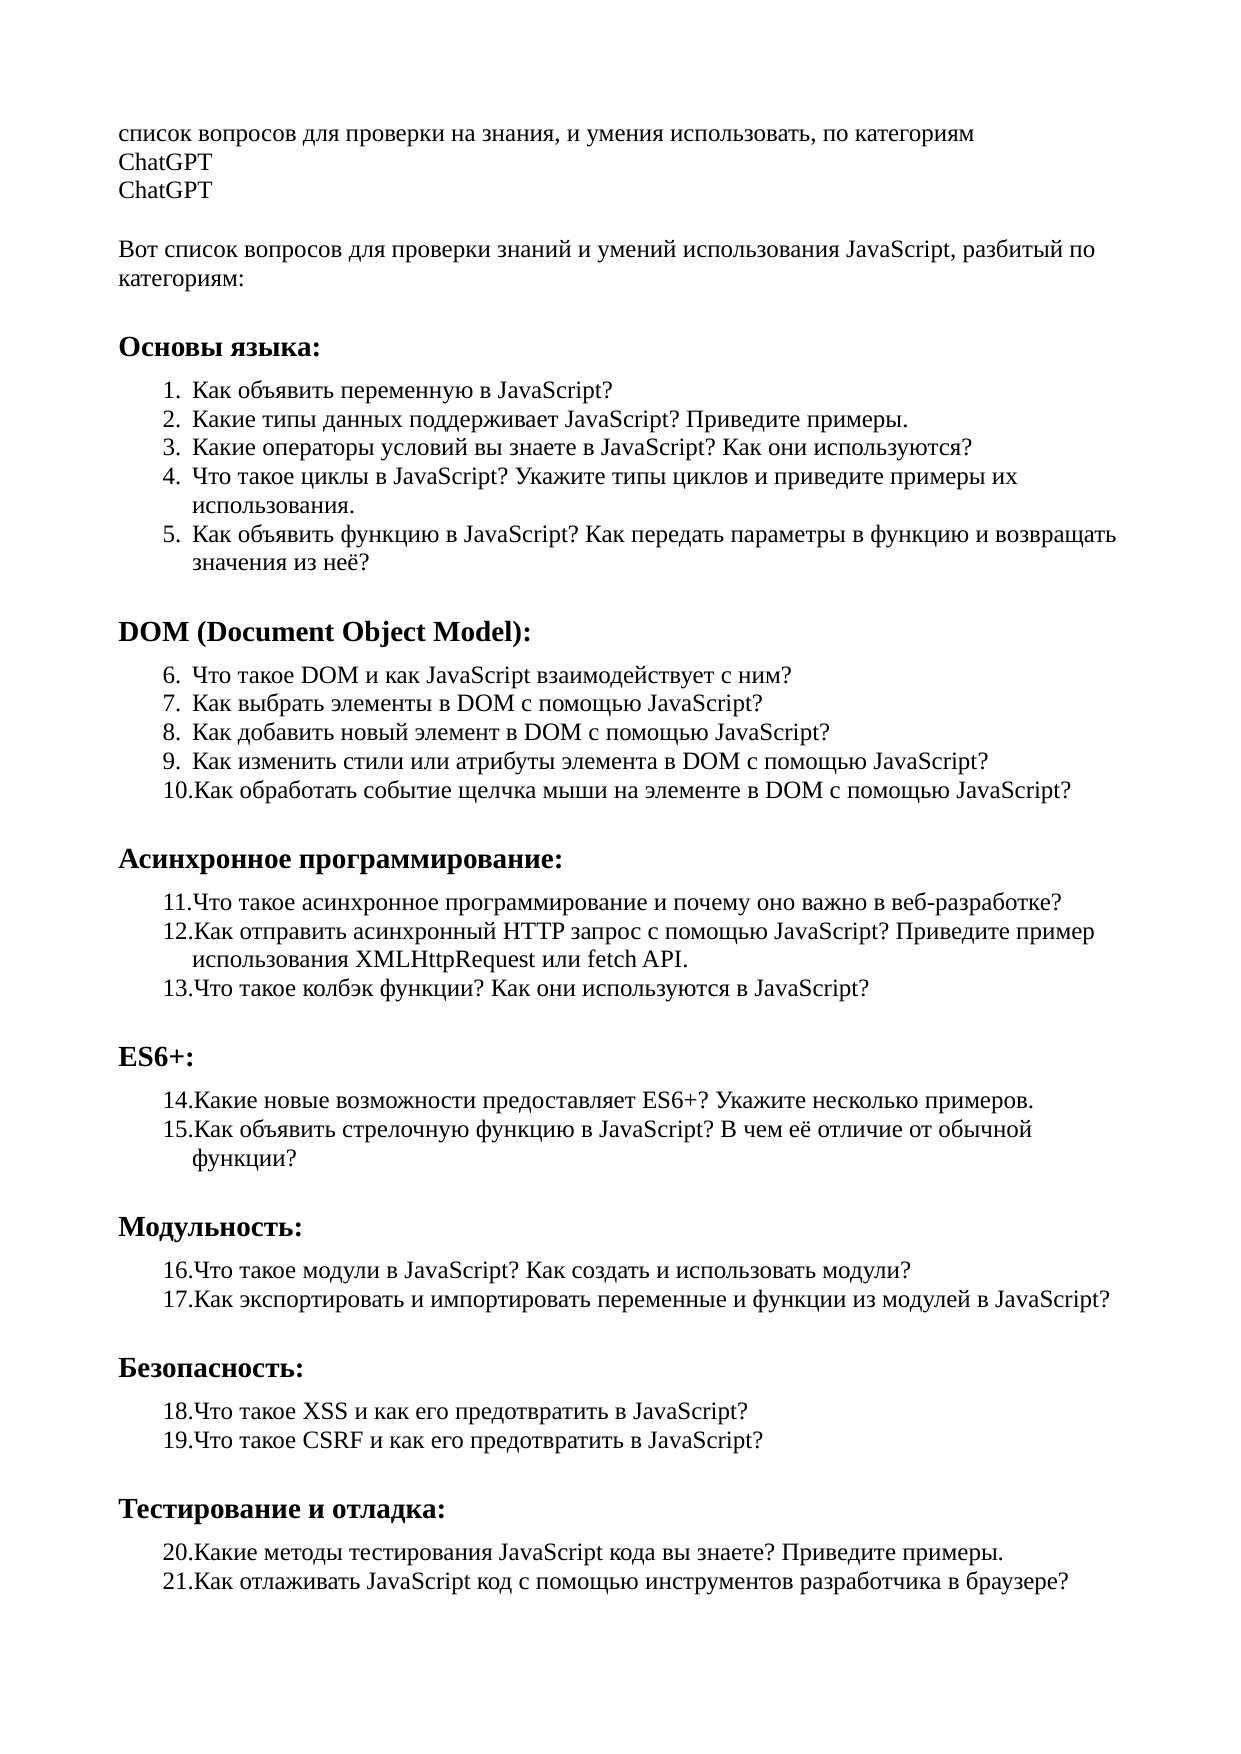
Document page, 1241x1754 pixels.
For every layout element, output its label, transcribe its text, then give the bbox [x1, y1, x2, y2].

list Что такое XSS и как его предотвратить в JavaScript? [162, 1396, 1122, 1425]
list Что такое CSRF и как его предотвратить в JavaScript? [162, 1425, 1122, 1454]
list Что такое DOM и как JavaScript взаимодействует с ним? [162, 660, 1122, 688]
list Как отлаживать JavaScript код с помощью инструментов разработчика в браузере? [162, 1566, 1122, 1595]
text ChatGPT [118, 147, 1122, 176]
text список вопросов для проверки на знания, и умения использовать, по категориям [118, 118, 1122, 147]
text ChatGPT [118, 176, 1122, 204]
list Какие типы данных поддерживает JavaScript? Приведите примеры. [162, 404, 1122, 432]
subtitle Асинхронное программирование: [118, 841, 1122, 874]
list Как объявить переменную в JavaScript? [162, 375, 1122, 404]
list Что такое асинхронное программирование и почему оно важно в веб-разработке? [162, 887, 1122, 916]
list Какие новые возможности предоставляет ES6+? Укажите несколько примеров. [162, 1086, 1122, 1114]
subtitle Тестирование и отладка: [118, 1491, 1122, 1525]
subtitle ES6+: [118, 1039, 1122, 1073]
text Вот список вопросов для проверки знаний и умений использования JavaScript, разбитый по категориям: [118, 234, 1122, 291]
list Как экспортировать и импортировать переменные и функции из модулей в JavaScript? [162, 1284, 1122, 1313]
list Какие операторы условий вы знаете в JavaScript? Как они используются? [162, 432, 1122, 461]
list Как изменить стили или атрибуты элемента в DOM с помощью JavaScript? [162, 746, 1122, 775]
list Как добавить новый элемент в DOM с помощью JavaScript? [162, 717, 1122, 746]
subtitle Основы языка: [118, 329, 1122, 362]
subtitle Модульность: [118, 1209, 1122, 1243]
list Что такое модули в JavaScript? Как создать и использовать модули? [162, 1255, 1122, 1284]
list Как выбрать элементы в DOM с помощью JavaScript? [162, 688, 1122, 717]
list Что такое колбэк функции? Как они используются в JavaScript? [162, 973, 1122, 1002]
subtitle Безопасность: [118, 1350, 1122, 1384]
list Как обработать событие щелчка мыши на элементе в DOM с помощью JavaScript? [162, 775, 1122, 803]
list Как объявить функцию в JavaScript? Как передать параметры в функцию и возвращать значения из неё? [162, 519, 1122, 576]
subtitle DOM (Document Object Model): [118, 614, 1122, 647]
list Как отправить асинхронный HTTP запрос с помощью JavaScript? Приведите пример использования XMLHttpRequest или fetch API. [162, 916, 1122, 973]
list Какие методы тестирования JavaScript кода вы знаете? Приведите примеры. [162, 1537, 1122, 1566]
list Как объявить стрелочную функцию в JavaScript? В чем её отличие от обычной функции? [162, 1114, 1122, 1172]
list Что такое циклы в JavaScript? Укажите типы циклов и приведите примеры их использования. [162, 461, 1122, 519]
